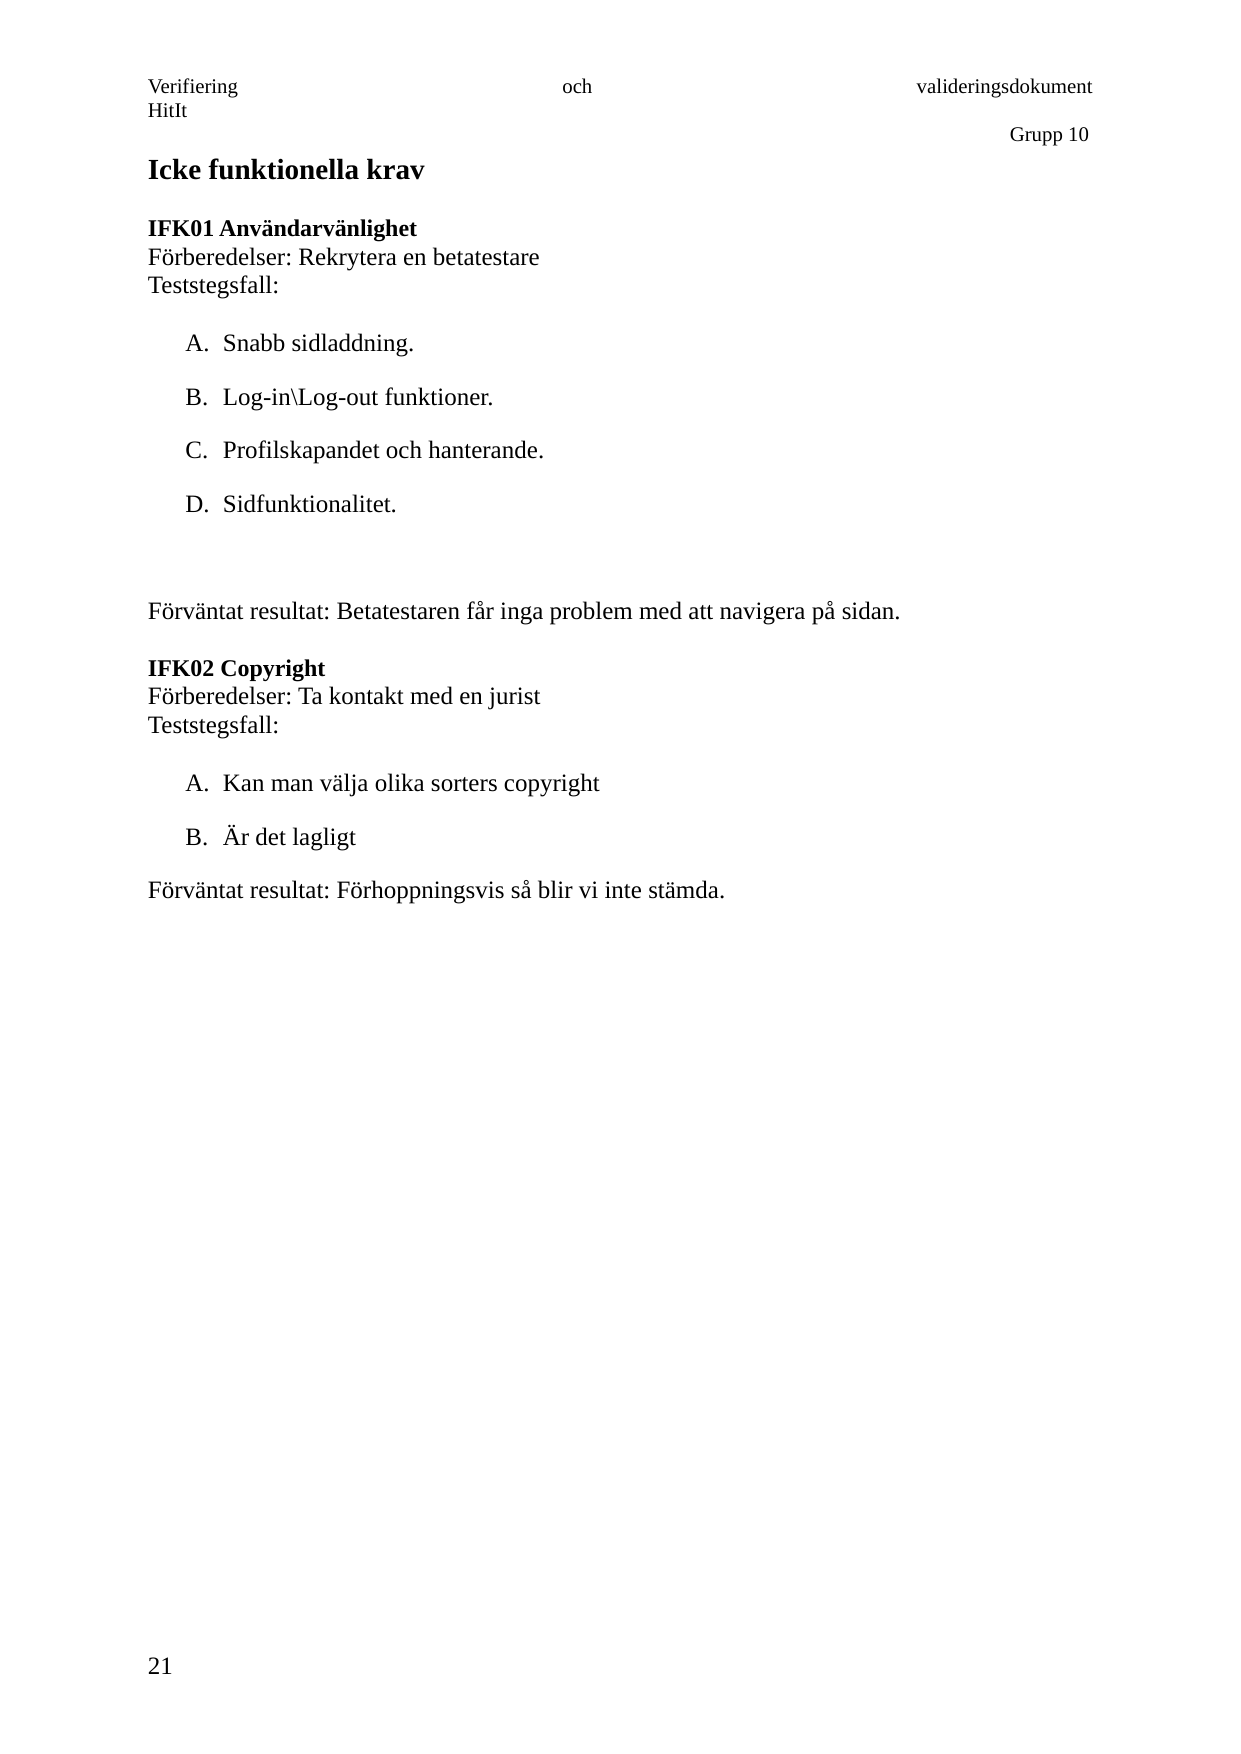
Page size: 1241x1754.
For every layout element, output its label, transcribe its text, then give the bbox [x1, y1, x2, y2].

text IFK01 Användarvänlighet [148, 214, 1093, 242]
text Teststegsfall: [148, 270, 1093, 299]
list Är det lagligt [185, 822, 1093, 850]
list Profilskapandet och hanterande. [185, 436, 1093, 464]
text Förväntat resultat: Betatestaren får inga problem med att navigera på sidan. [148, 596, 1093, 625]
list Sidfunktionalitet. [185, 489, 1093, 518]
list Kan man välja olika sorters copyright [185, 768, 1093, 796]
list Snabb sidladdning. [185, 328, 1093, 357]
text Förberedelser: Ta kontakt med en jurist [148, 681, 1093, 710]
subtitle Icke funktionella krav [148, 152, 1093, 185]
list Log-in\Log-out funktioner. [185, 382, 1093, 411]
text Förberedelser: Rekrytera en betatestare [148, 242, 1093, 270]
text IFK02 Copyright [148, 654, 1093, 681]
text Teststegsfall: [148, 710, 1093, 739]
text Förväntat resultat: Förhoppningsvis så blir vi inte stämda. [148, 875, 1093, 904]
